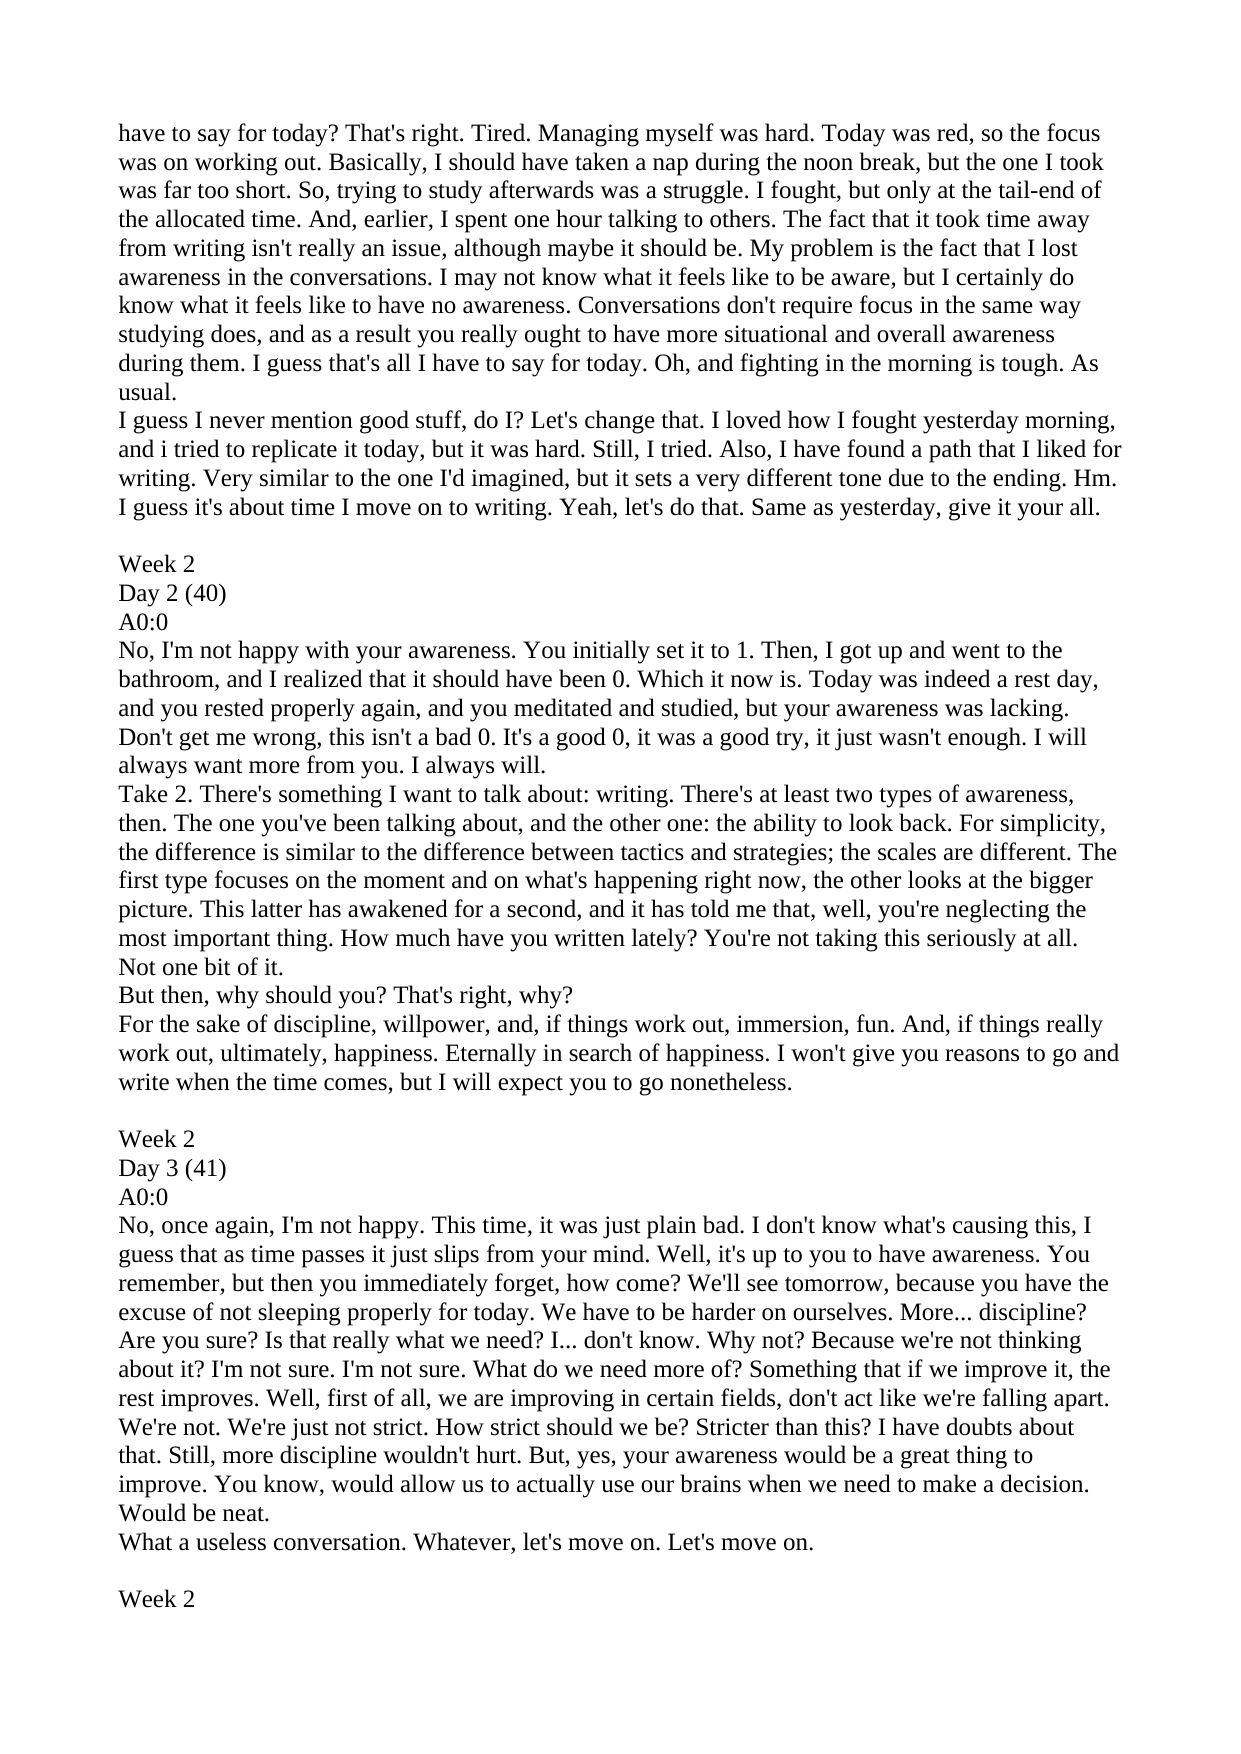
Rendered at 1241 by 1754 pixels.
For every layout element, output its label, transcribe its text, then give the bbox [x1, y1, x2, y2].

text No, I'm not happy with your awareness. You initially set it to 1. Then, I got up and went to the bathroom, and I realized that it should have been 0. Which it now is. Today was indeed a rest day, and you rested properly again, and you meditated and studied, but your awareness was lacking. Don't get me wrong, this isn't a bad 0. It's a good 0, it was a good try, it just wasn't enough. I will always want more from you. I always will. [118, 636, 1122, 779]
text What a useless conversation. Whatever, let's move on. Let's move on. [118, 1527, 1122, 1556]
text No, once again, I'm not happy. This time, it was just plain bad. I don't know what's causing this, I guess that as time passes it just slips from your mind. Well, it's up to you to have awareness. You remember, but then you immediately forget, how come? We'll see tomorrow, because you have the excuse of not sleeping properly for today. We have to be harder on ourselves. More... discipline? Are you sure? Is that really what we need? I... don't know. Why not? Because we're not thinking about it? I'm not sure. I'm not sure. What do we need more of? Something that if we improve it, the rest improves. Well, first of all, we are improving in certain fields, don't act like we're falling apart. We're not. We're just not strict. How strict should we be? Stricter than this? I have doubts about that. Still, more discipline wouldn't hurt. But, yes, your awareness would be a great thing to improve. You know, would allow us to actually use our brains when we need to make a decision. Would be neat. [118, 1211, 1122, 1527]
text Take 2. There's something I want to talk about: writing. There's at least two types of awareness, then. The one you've been talking about, and the other one: the ability to look back. For simplicity, the difference is similar to the difference between tactics and strategies; the scales are different. The first type focuses on the moment and on what's happening right now, the other looks at the bigger picture. This latter has awakened for a second, and it has told me that, well, you're neglecting the most important thing. How much have you written lately? You're not taking this seriously at all. Not one bit of it. [118, 779, 1122, 981]
text Week 2 [118, 1584, 1122, 1613]
text A0:0 [118, 607, 1122, 636]
text I guess I never mention good stuff, do I? Let's change that. I loved how I fought yesterday morning, and i tried to replicate it today, but it was hard. Still, I tried. Also, I have found a path that I liked for writing. Very similar to the one I'd imagined, but it sets a very different tone due to the ending. Hm. I guess it's about time I move on to writing. Yeah, let's do that. Same as yesterday, give it your all. [118, 406, 1122, 521]
text For the sake of discipline, willpower, and, if things work out, immersion, fun. And, if things really work out, ultimately, happiness. Eternally in search of happiness. I won't give you reasons to go and write when the time comes, but I will expect you to go nonetheless. [118, 1009, 1122, 1096]
text Week 2 [118, 1124, 1122, 1153]
text Day 3 (41) [118, 1153, 1122, 1182]
text But then, why should you? That's right, why? [118, 981, 1122, 1009]
text A0:0 [118, 1182, 1122, 1211]
text Week 2 [118, 549, 1122, 578]
text have to say for today? That's right. Tired. Managing myself was hard. Today was red, so the focus was on working out. Basically, I should have taken a nap during the noon break, but the one I took was far too short. So, trying to study afterwards was a struggle. I fought, but only at the tail-end of the allocated time. And, earlier, I spent one hour talking to others. The fact that it took time away from writing isn't really an issue, although maybe it should be. My problem is the fact that I lost awareness in the conversations. I may not know what it feels like to be aware, but I certainly do know what it feels like to have no awareness. Conversations don't require focus in the same way studying does, and as a result you really ought to have more situational and overall awareness during them. I guess that's all I have to say for today. Oh, and fighting in the morning is tough. As usual. [118, 118, 1122, 406]
text Day 2 (40) [118, 578, 1122, 607]
